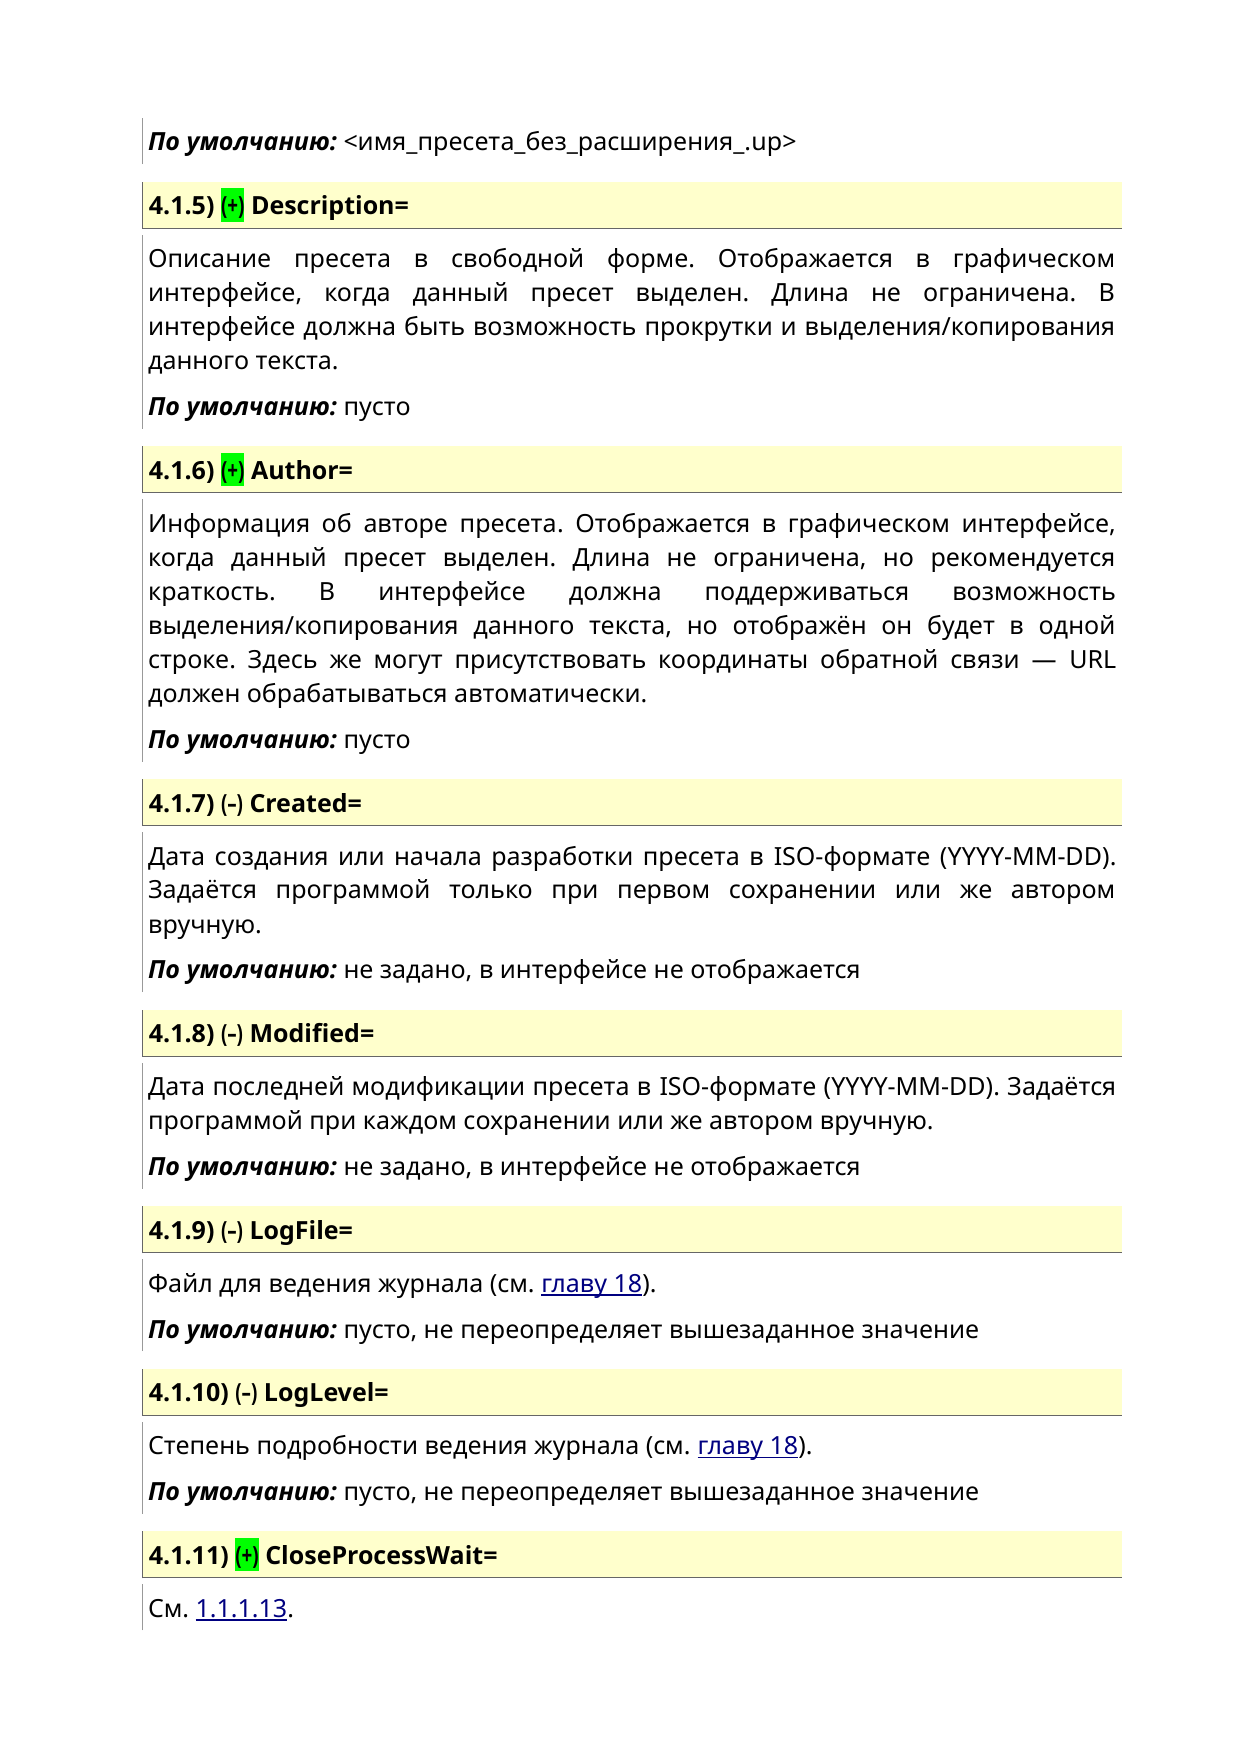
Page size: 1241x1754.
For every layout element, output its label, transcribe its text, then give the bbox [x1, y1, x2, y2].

text По умолчанию: не задано, в интерфейсе не отображается [143, 946, 1122, 992]
text По умолчанию: пусто [143, 716, 1122, 762]
text По умолчанию: пусто, не переопределяет вышезаданное значение [143, 1305, 1122, 1351]
subtitle (+) Author= [143, 446, 1122, 492]
subtitle (–) LogFile= [143, 1206, 1122, 1252]
subtitle (–) Modified= [143, 1010, 1122, 1056]
text Дата создания или начала разработки пресета в ISO-формате (YYYY-MM-DD). Задаётся программой только при первом сохранении или же автором вручную. [143, 832, 1122, 940]
text По умолчанию: пусто [143, 383, 1122, 429]
text См. 1.1.1.13. [143, 1584, 1122, 1630]
subtitle (+) CloseProcessWait= [143, 1531, 1122, 1577]
text Дата последней модификации пресета в ISO-формате (YYYY-MM-DD). Задаётся программой при каждом сохранении или же автором вручную. [143, 1063, 1122, 1137]
text По умолчанию: не задано, в интерфейсе не отображается [143, 1143, 1122, 1189]
text По умолчанию: <имя_пресета_без_расширения_.up> [143, 118, 1122, 164]
text Степень подробности ведения журнала (см. главу 18). [143, 1422, 1122, 1462]
text По умолчанию: пусто, не переопределяет вышезаданное значение [143, 1468, 1122, 1514]
text Описание пресета в свободной форме. Отображается в графическом интерфейсе, когда данный пресет выделен. Длина не ограничена. В интерфейсе должна быть возможность прокрутки и выделения/копирования данного текста. [143, 235, 1122, 377]
text Информация об авторе пресета. Отображается в графическом интерфейсе, когда данный пресет выделен. Длина не ограничена, но рекомендуется краткость. В интерфейсе должна поддерживаться возможность выделения/копирования данного текста, но отображён он будет в одной строке. Здесь же могут присутствовать координаты обратной связи — URL должен обрабатываться автоматически. [143, 499, 1122, 710]
subtitle (–) Created= [143, 779, 1122, 825]
subtitle (+) Description= [143, 182, 1122, 228]
subtitle (–) LogLevel= [143, 1369, 1122, 1415]
text Файл для ведения журнала (см. главу 18). [143, 1259, 1122, 1299]
